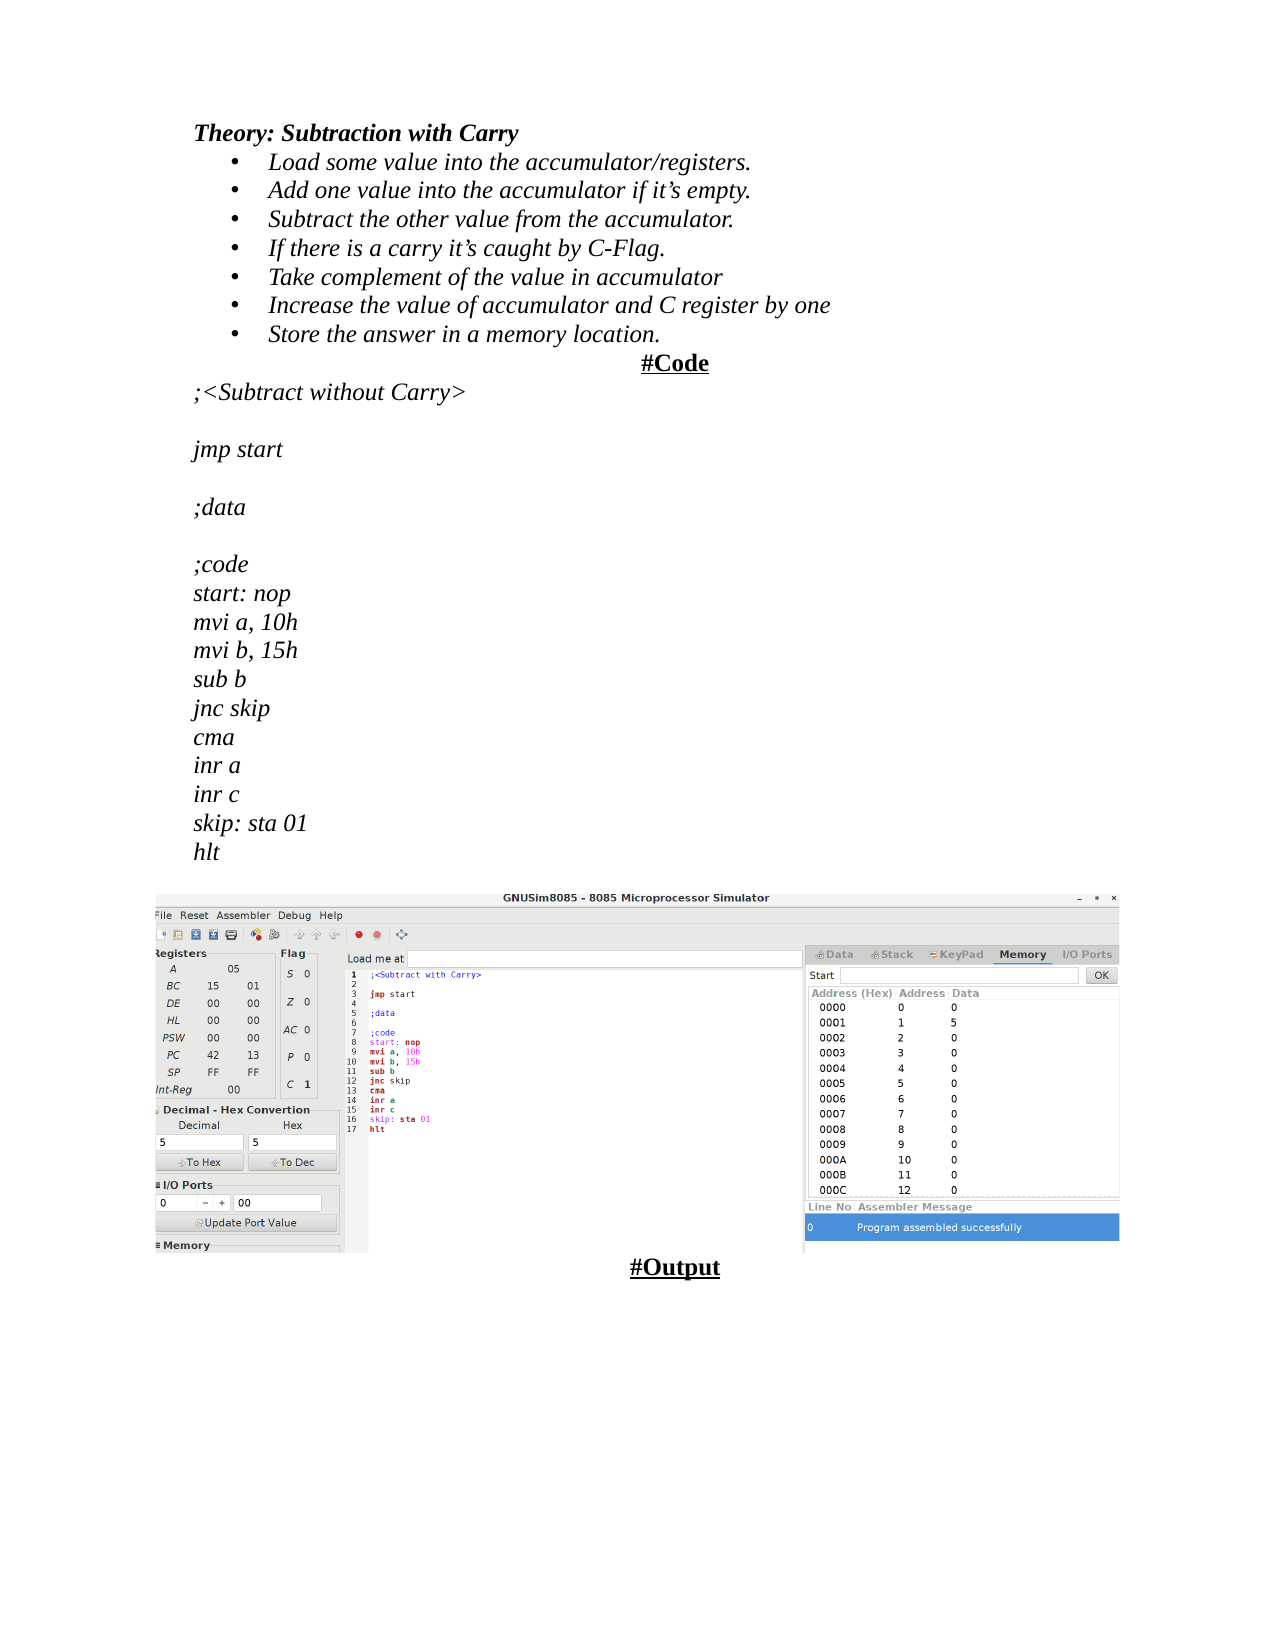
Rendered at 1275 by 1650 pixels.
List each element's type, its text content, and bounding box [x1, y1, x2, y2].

list Subtract the other value from the accumulator. [231, 204, 1157, 233]
text hlt [193, 837, 1157, 866]
list Add one value into the accumulator if it’s empty. [231, 176, 1157, 204]
text #Code [193, 348, 1157, 377]
text mvi b, 15h [193, 636, 1157, 664]
list Store the answer in a memory location. [231, 319, 1157, 348]
list If there is a carry it’s caught by C-Flag. [231, 233, 1157, 262]
text sub b [193, 664, 1157, 693]
list Increase the value of accumulator and C register by one [231, 291, 1157, 319]
list Load some value into the accumulator/registers. [231, 147, 1157, 176]
text inr a [193, 751, 1157, 779]
text mvi a, 10h [193, 607, 1157, 636]
text ;data [193, 492, 1157, 521]
text #Output [193, 894, 1157, 1281]
text ;<Subtract without Carry> [193, 377, 1157, 406]
text ;code [193, 549, 1157, 578]
text inr c [193, 779, 1157, 808]
list Take complement of the value in accumulator [231, 262, 1157, 291]
text jmp start [193, 434, 1157, 463]
picture [155, 894, 1120, 1253]
text Theory: Subtraction with Carry [193, 118, 1157, 147]
text cma [193, 722, 1157, 751]
text jnc skip [193, 693, 1157, 722]
text skip: sta 01 [193, 808, 1157, 837]
text start: nop [193, 578, 1157, 607]
